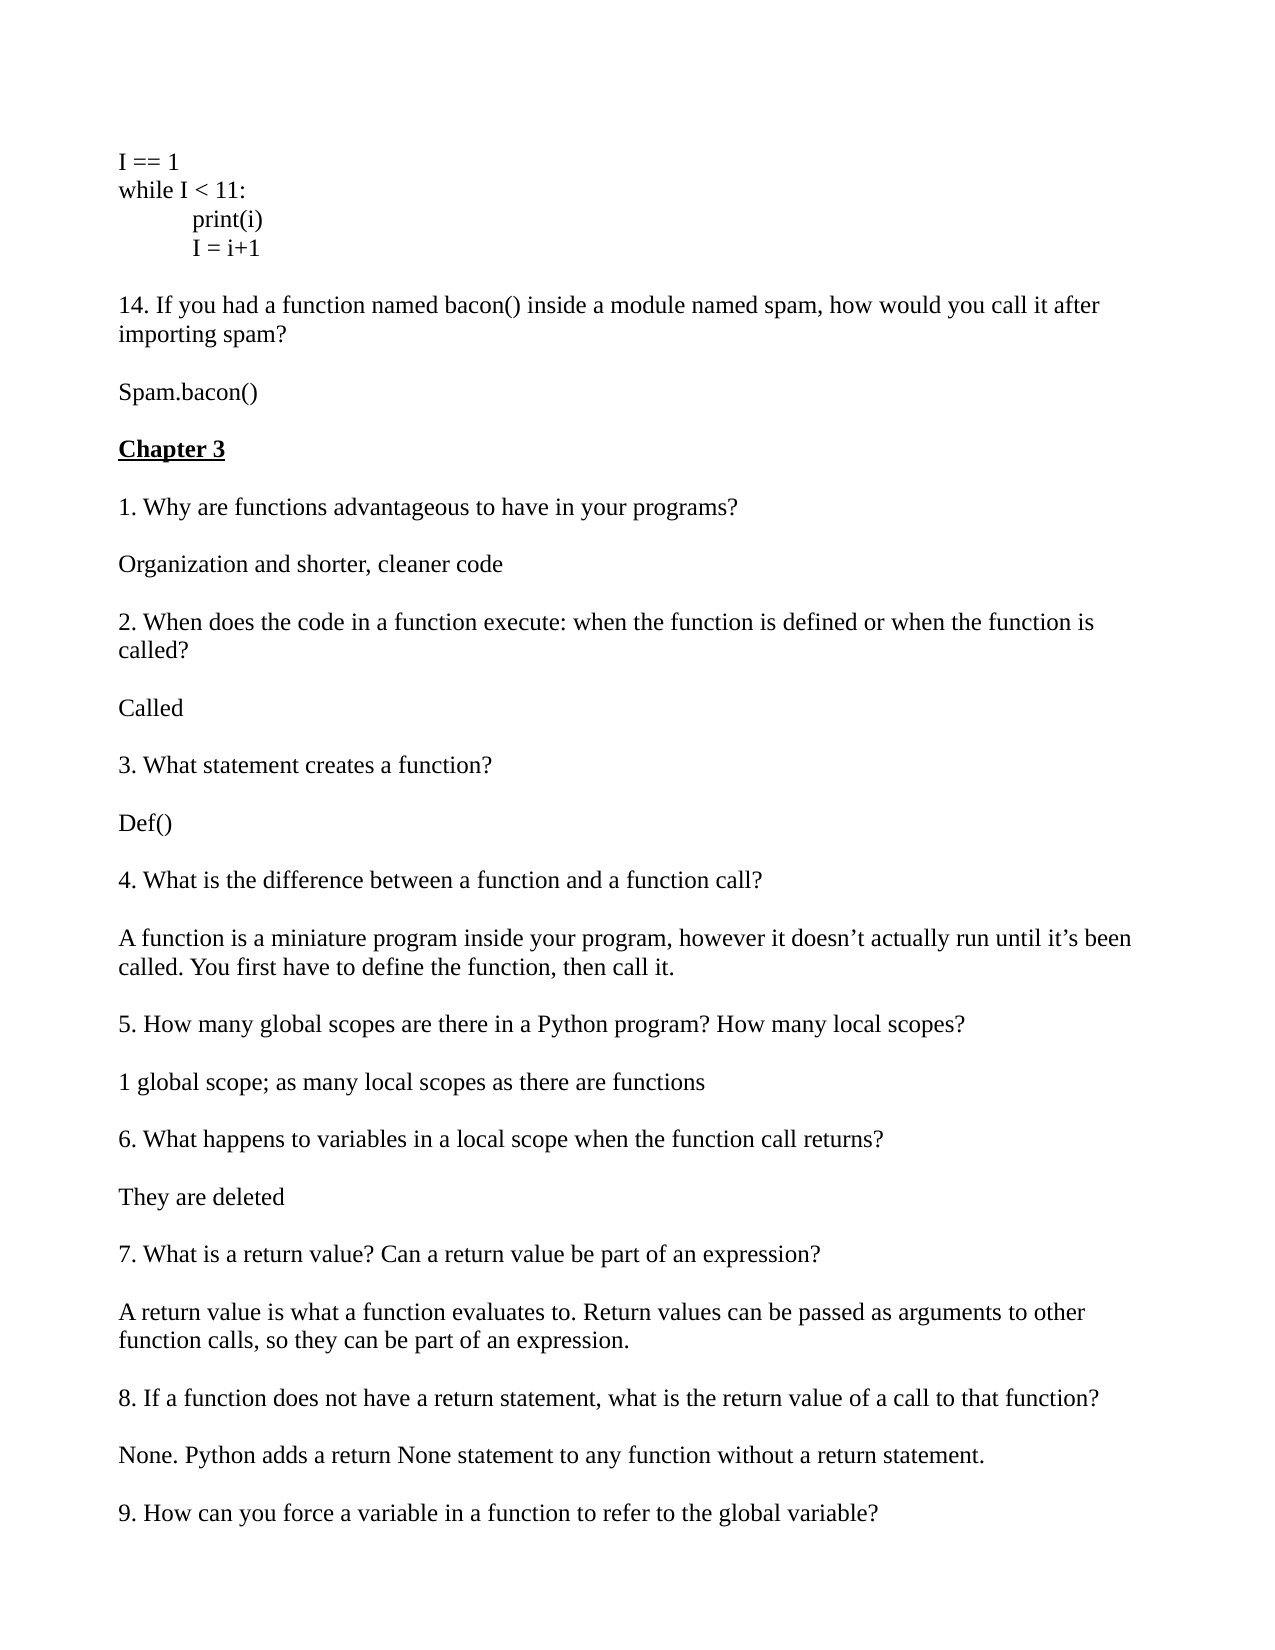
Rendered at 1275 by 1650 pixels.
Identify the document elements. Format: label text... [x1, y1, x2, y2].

text while I < 11: [118, 176, 1157, 204]
text Organization and shorter, cleaner code [118, 549, 1157, 578]
text I = i+1 [118, 233, 1157, 262]
text A return value is what a function evaluates to. Return values can be passed as arguments to other function calls, so they can be part of an expression. [118, 1297, 1157, 1354]
text They are deleted [118, 1182, 1157, 1211]
text print(i) [118, 204, 1157, 233]
text 7. What is a return value? Can a return value be part of an expression? [118, 1239, 1157, 1268]
text Spam.bacon() [118, 377, 1157, 406]
text Chapter 3 [118, 434, 1157, 463]
text Def() [118, 808, 1157, 837]
text I == 1 [118, 147, 1157, 176]
text 8. If a function does not have a return statement, what is the return value of a call to that function? [118, 1383, 1157, 1412]
text A function is a miniature program inside your program, however it doesn’t actually run until it’s been called. You first have to define the function, then call it. [118, 923, 1157, 981]
text Called [118, 693, 1157, 722]
text 6. What happens to variables in a local scope when the function call returns? [118, 1124, 1157, 1153]
text 5. How many global scopes are there in a Python program? How many local scopes? [118, 1009, 1157, 1038]
text 9. How can you force a variable in a function to refer to the global variable? [118, 1498, 1157, 1527]
text None. Python adds a return None statement to any function without a return statement. [118, 1441, 1157, 1469]
text 2. When does the code in a function execute: when the function is defined or when the function is called? [118, 607, 1157, 664]
text 1. Why are functions advantageous to have in your programs? [118, 492, 1157, 521]
text 1 global scope; as many local scopes as there are functions [118, 1067, 1157, 1096]
text 3. What statement creates a function? [118, 751, 1157, 779]
text 4. What is the difference between a function and a function call? [118, 866, 1157, 894]
text 14. If you had a function named bacon() inside a module named spam, how would you call it after importing spam? [118, 291, 1157, 348]
